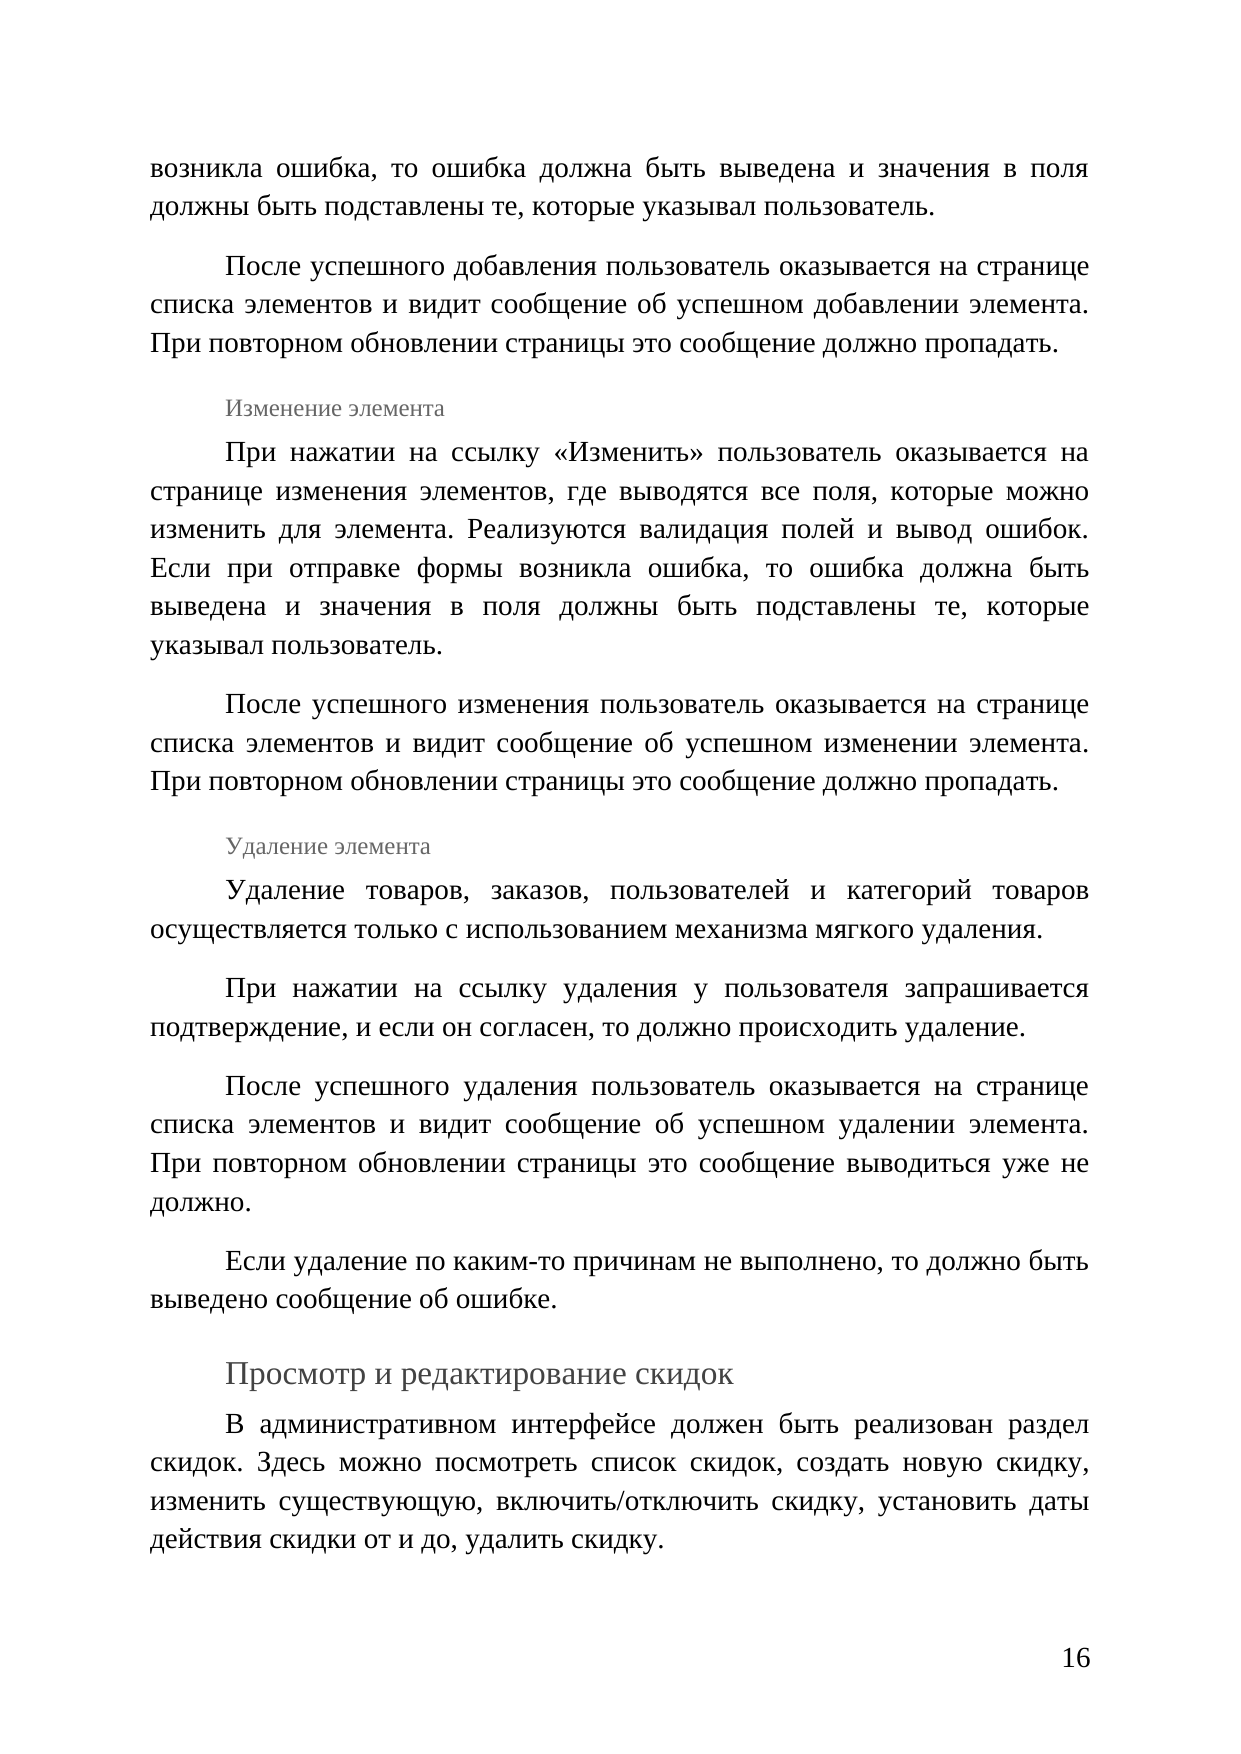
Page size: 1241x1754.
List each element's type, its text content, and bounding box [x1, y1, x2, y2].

text После успешного добавления пользователь оказывается на странице списка элементов и видит сообщение об успешном добавлении элемента. При повторном обновлении страницы это сообщение должно пропадать. [150, 248, 1090, 358]
text В административном интерфейсе должен быть реализован раздел скидок. Здесь можно посмотреть список скидок, создать новую скидку, изменить существующую, включить/отключить скидку, установить даты действия скидки от и до, удалить скидку. [150, 1406, 1090, 1555]
subtitle Удаление элемента [150, 831, 1090, 860]
subtitle Просмотр и редактирование скидок [150, 1353, 1090, 1392]
text Если удаление по каким-то причинам не выполнено, то должно быть выведено сообщение об ошибке. [150, 1243, 1090, 1315]
text возникла ошибка, то ошибка должна быть выведена и значения в поля должны быть подставлены те, которые указывал пользователь. [150, 150, 1090, 222]
subtitle Изменение элемента [150, 393, 1090, 421]
text После успешного удаления пользователь оказывается на странице списка элементов и видит сообщение об успешном удалении элемента. При повторном обновлении страницы это сообщение выводиться уже не должно. [150, 1068, 1090, 1217]
text После успешного изменения пользователь оказывается на странице списка элементов и видит сообщение об успешном изменении элемента. При повторном обновлении страницы это сообщение должно пропадать. [150, 686, 1090, 797]
text При нажатии на ссылку «Изменить» пользователь оказывается на странице изменения элементов, где выводятся все поля, которые можно изменить для элемента. Реализуются валидация полей и вывод ошибок. Если при отправке формы возникла ошибка, то ошибка должна быть выведена и значения в поля должны быть подставлены те, которые указывал пользователь. [150, 434, 1090, 660]
text При нажатии на ссылку удаления у пользователя запрашивается подтверждение, и если он согласен, то должно происходить удаление. [150, 970, 1090, 1042]
text Удаление товаров, заказов, пользователей и категорий товаров осуществляется только с использованием механизма мягкого удаления. [150, 872, 1090, 944]
